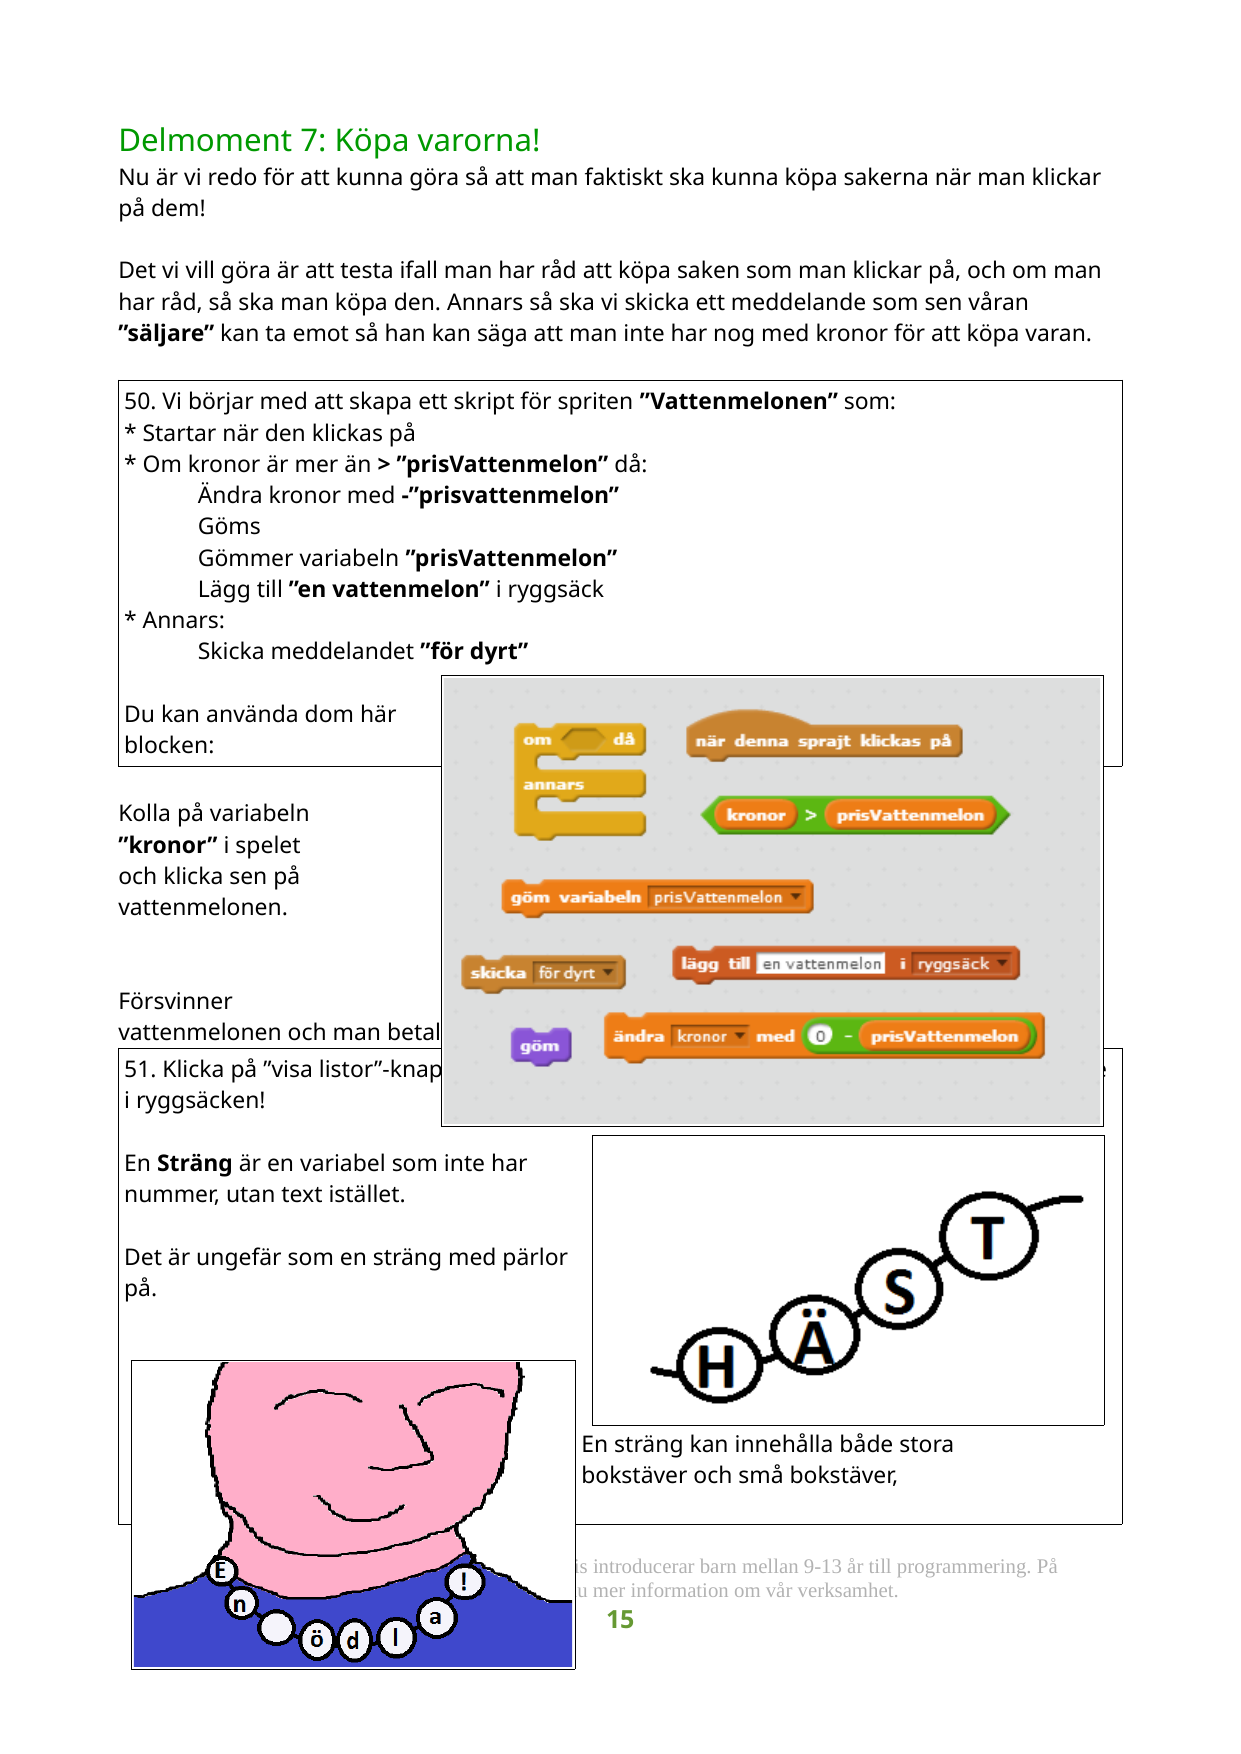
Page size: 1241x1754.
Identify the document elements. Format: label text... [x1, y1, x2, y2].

picture [443, 678, 1101, 1124]
text vattenmelonen och man betalar 30 kronor? [118, 1016, 441, 1047]
text Försvinner [118, 985, 441, 1016]
text [1104, 860, 1122, 891]
picture [133, 1362, 573, 1667]
table_header 51. Klicka på ”visa listor”-knappen i spelet och se om strängen ”en vattenmelon” hamnade i ryggsäcken! En Sträng är en variabel som inte har nummer, utan text istället. Det är ungefär som en sträng med pärlor på. En sträng kan innehålla både stora bokstäver och små bokstäver, tillåmed mellanrum och utropstecken! Har hon en ödla runt halsen? Nej det är bara en sträng! [119, 1049, 441, 1123]
text vattenmelonen. [118, 891, 441, 922]
text [1104, 797, 1122, 829]
text [1104, 829, 1122, 860]
picture [595, 1138, 1102, 1422]
text och klicka sen på [118, 860, 441, 891]
text Kolla på variabeln [118, 797, 441, 829]
text [1104, 985, 1122, 1016]
table_header 51. Klicka på ”visa listor”-knappen i spelet och se om strängen ”en vattenmelon” hamnade i ryggsäcken! En Sträng är en variabel som inte har nummer, utan text istället. Det är ungefär som en sträng med pärlor på. En sträng kan innehålla både stora bokstäver och små bokstäver, tillåmed mellanrum och utropstecken! Har hon en ödla runt halsen? Nej det är bara en sträng! [119, 1124, 1122, 1524]
text Delmoment 7: Köpa varorna! [118, 118, 1122, 161]
text Det vi vill göra är att testa ifall man har råd att köpa saken som man klickar på, och om man har råd, så ska man köpa den. Annars så ska vi skicka ett meddelande som sen våran ”säljare” kan ta emot så han kan säga att man inte har nog med kronor för att köpa varan. [118, 254, 1122, 348]
text Nu är vi redo för att kunna göra så att man faktiskt ska kunna köpa sakerna när man klickar på dem! [118, 161, 1122, 223]
text ”kronor” i spelet [118, 829, 441, 860]
table_header 50. Vi börjar med att skapa ett skript för spriten ”Vattenmelonen” som: * Startar när den klickas på * Om kronor är mer än > ”prisVattenmelon” då: Ändra kronor med -”prisvattenmelon” Göms Gömmer variabeln ”prisVattenmelon” Lägg till ”en vattenmelon” i ryggsäck * Annars: Skicka meddelandet ”för dyrt” Du kan använda dom här blocken: [119, 381, 1122, 766]
text [1104, 891, 1122, 922]
